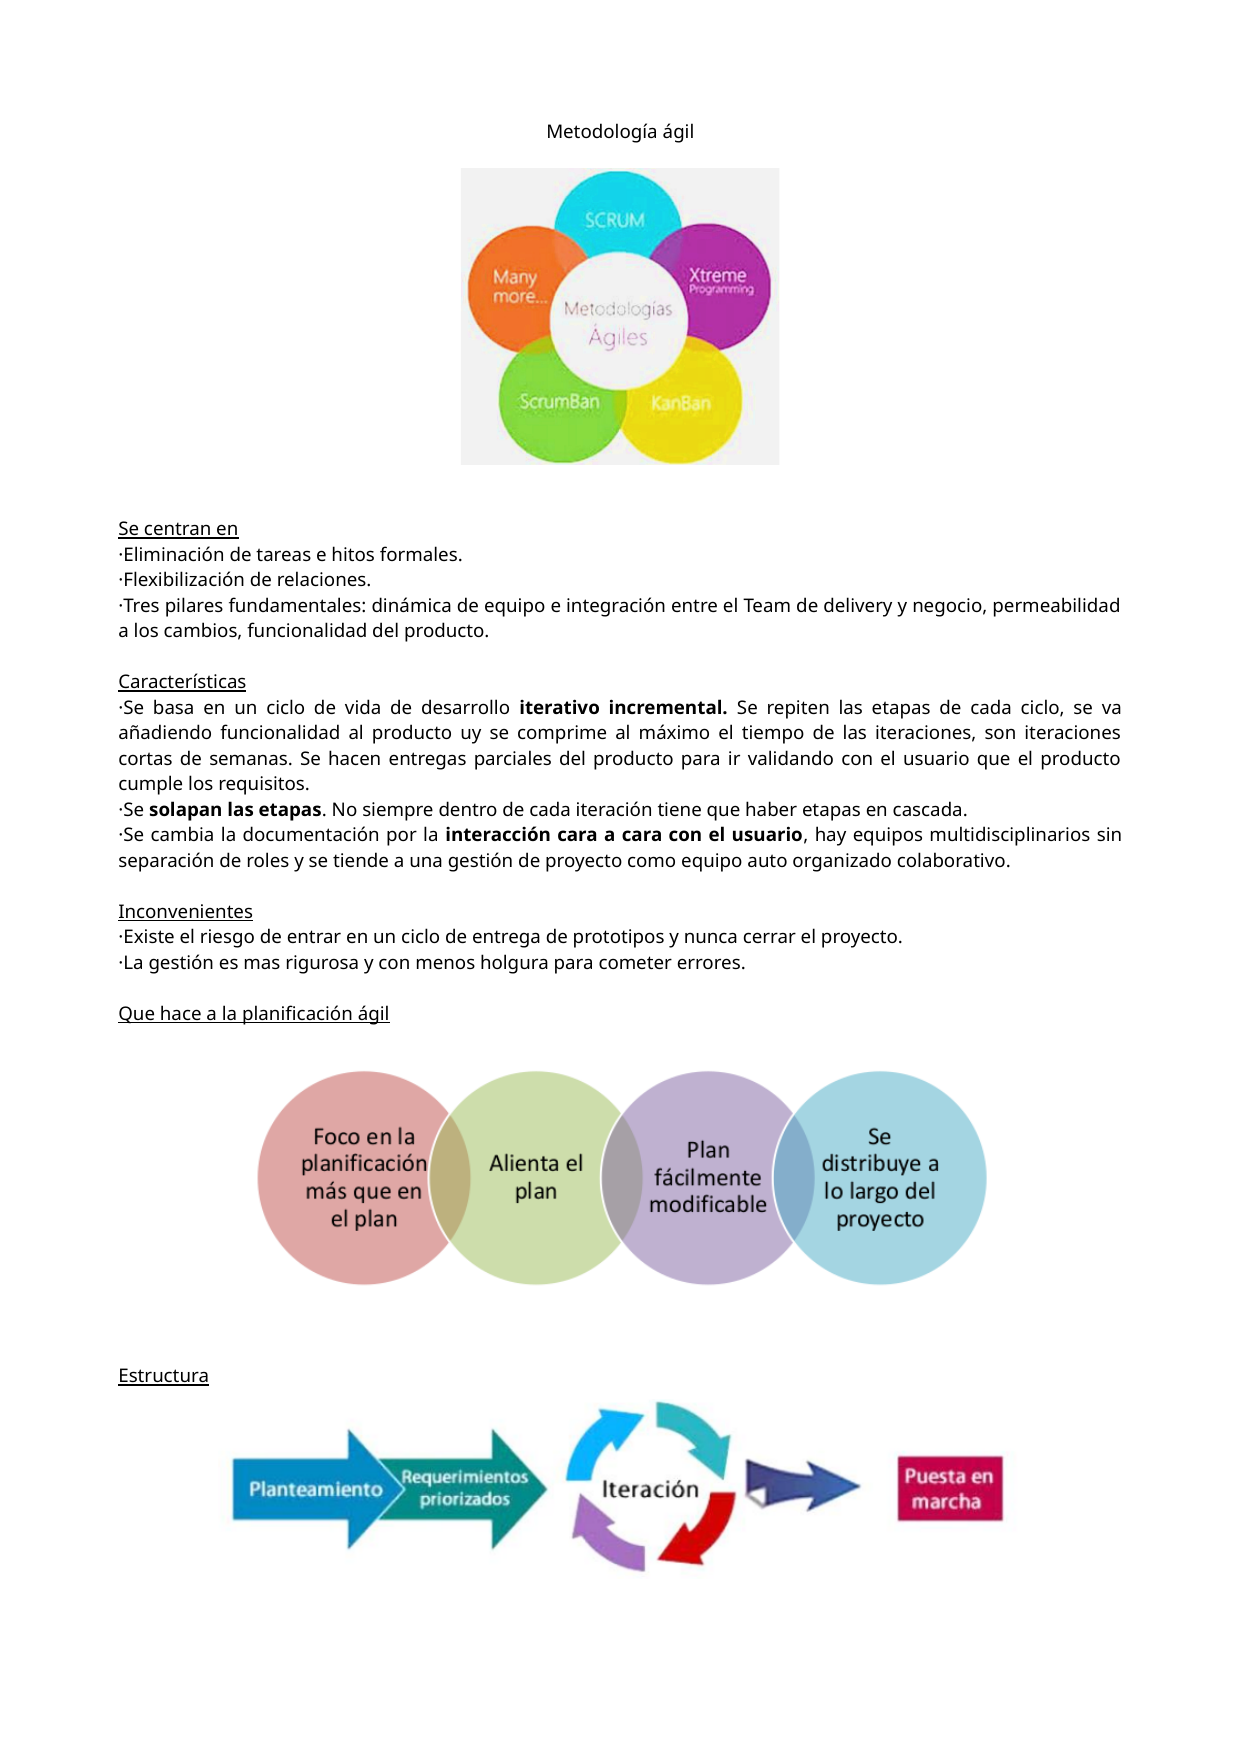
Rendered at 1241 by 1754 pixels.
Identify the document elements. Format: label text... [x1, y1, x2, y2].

picture [460, 168, 780, 465]
text ·Se solapan las etapas. No siempre dentro de cada iteración tiene que haber etapas en cascada. [118, 796, 1122, 822]
text ·Se cambia la documentación por la interacción cara a cara con el usuario, hay equipos multidisciplinarios sin separación de roles y se tiende a una gestión de proyecto como equipo auto organizado colaborativo. [118, 822, 1122, 873]
text ·Tres pilares fundamentales: dinámica de equipo e integración entre el Team de delivery y negocio, permeabilidad a los cambios, funcionalidad del producto. [118, 592, 1122, 643]
text Metodología ágil [118, 118, 1122, 144]
text ·La gestión es mas rigurosa y con menos holgura para cometer errores. [118, 949, 1122, 975]
text ·Flexibilización de relaciones. [118, 566, 1122, 592]
text Inconvenientes [118, 898, 1122, 924]
text ·Eliminación de tareas e hitos formales. [118, 541, 1122, 566]
text ·Existe el riesgo de entrar en un ciclo de entrega de prototipos y nunca cerrar el proyecto. [118, 924, 1122, 949]
text Se centran en [118, 515, 1122, 541]
picture [241, 1051, 1000, 1312]
text Estructura [118, 1362, 1122, 1388]
picture [217, 1399, 1023, 1579]
text Características [118, 668, 1122, 694]
text Que hace a la planificación ágil [118, 1000, 1122, 1026]
text ·Se basa en un ciclo de vida de desarrollo iterativo incremental. Se repiten las etapas de cada ciclo, se va añadiendo funcionalidad al producto uy se comprime al máximo el tiempo de las iteraciones, son iteraciones cortas de semanas. Se hacen entregas parciales del producto para ir validando con el usuario que el producto cumple los requisitos. [118, 694, 1122, 796]
